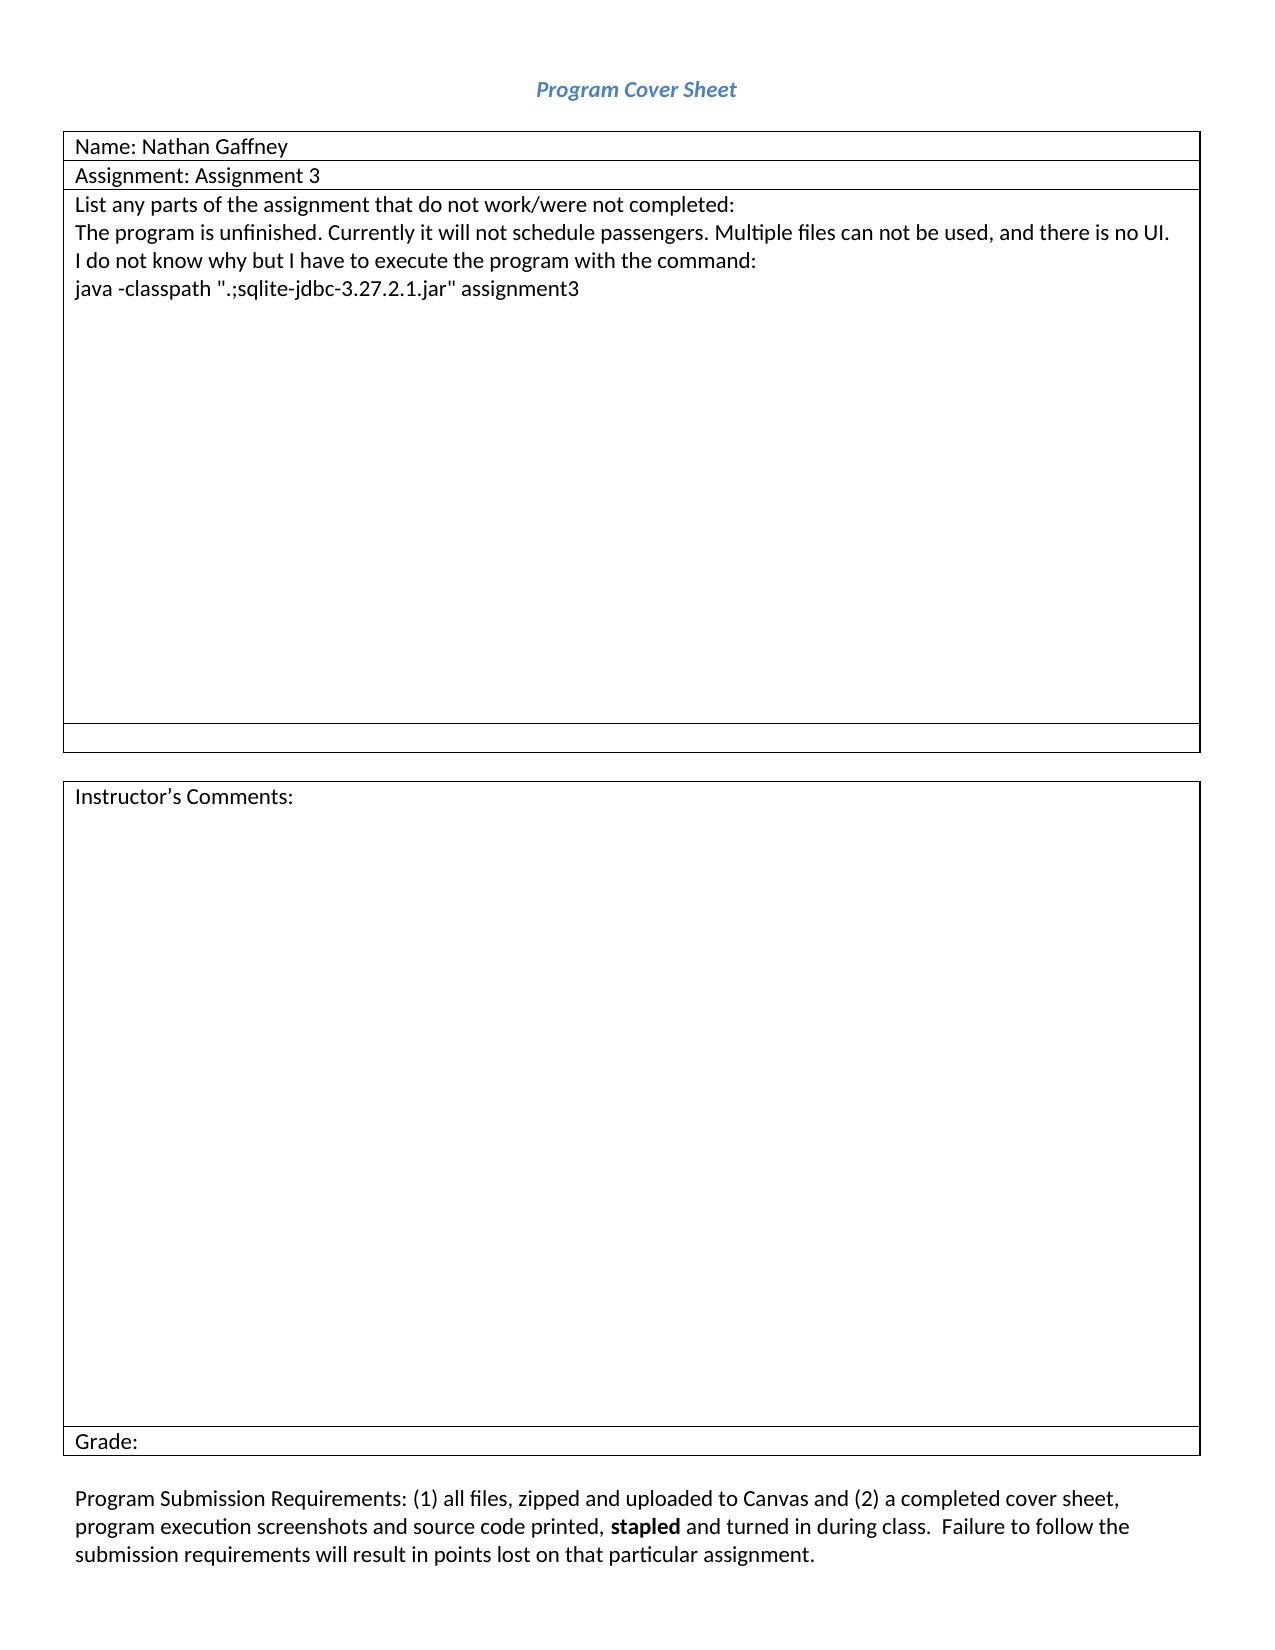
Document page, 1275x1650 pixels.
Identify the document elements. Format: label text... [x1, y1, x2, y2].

table_header Instructor’s Comments: [64, 782, 1199, 1426]
table_cell [64, 724, 1199, 752]
table_cell List any parts of the assignment that do not work/were not completed: The program is unfinished. Currently it will not schedule passengers. Multiple files can not be used, and there is no UI. I do not know why but I have to execute the program with the command: java -classpath ".;sqlite-jdbc-3.27.2.1.jar" assignment3 [64, 190, 1199, 723]
table_cell Grade: [64, 1427, 1199, 1455]
table_cell Assignment: Assignment 3 [64, 161, 1199, 189]
text Program Submission Requirements: (1) all files, zipped and uploaded to Canvas and (2) a completed cover sheet, program execution screenshots and source code printed, stapled and turned in during class. Failure to follow the submission requirements will result in points lost on that particular assignment. [75, 1484, 1200, 1568]
text Program Cover Sheet [75, 75, 1200, 103]
table_header Name: Nathan Gaffney [64, 132, 1199, 160]
